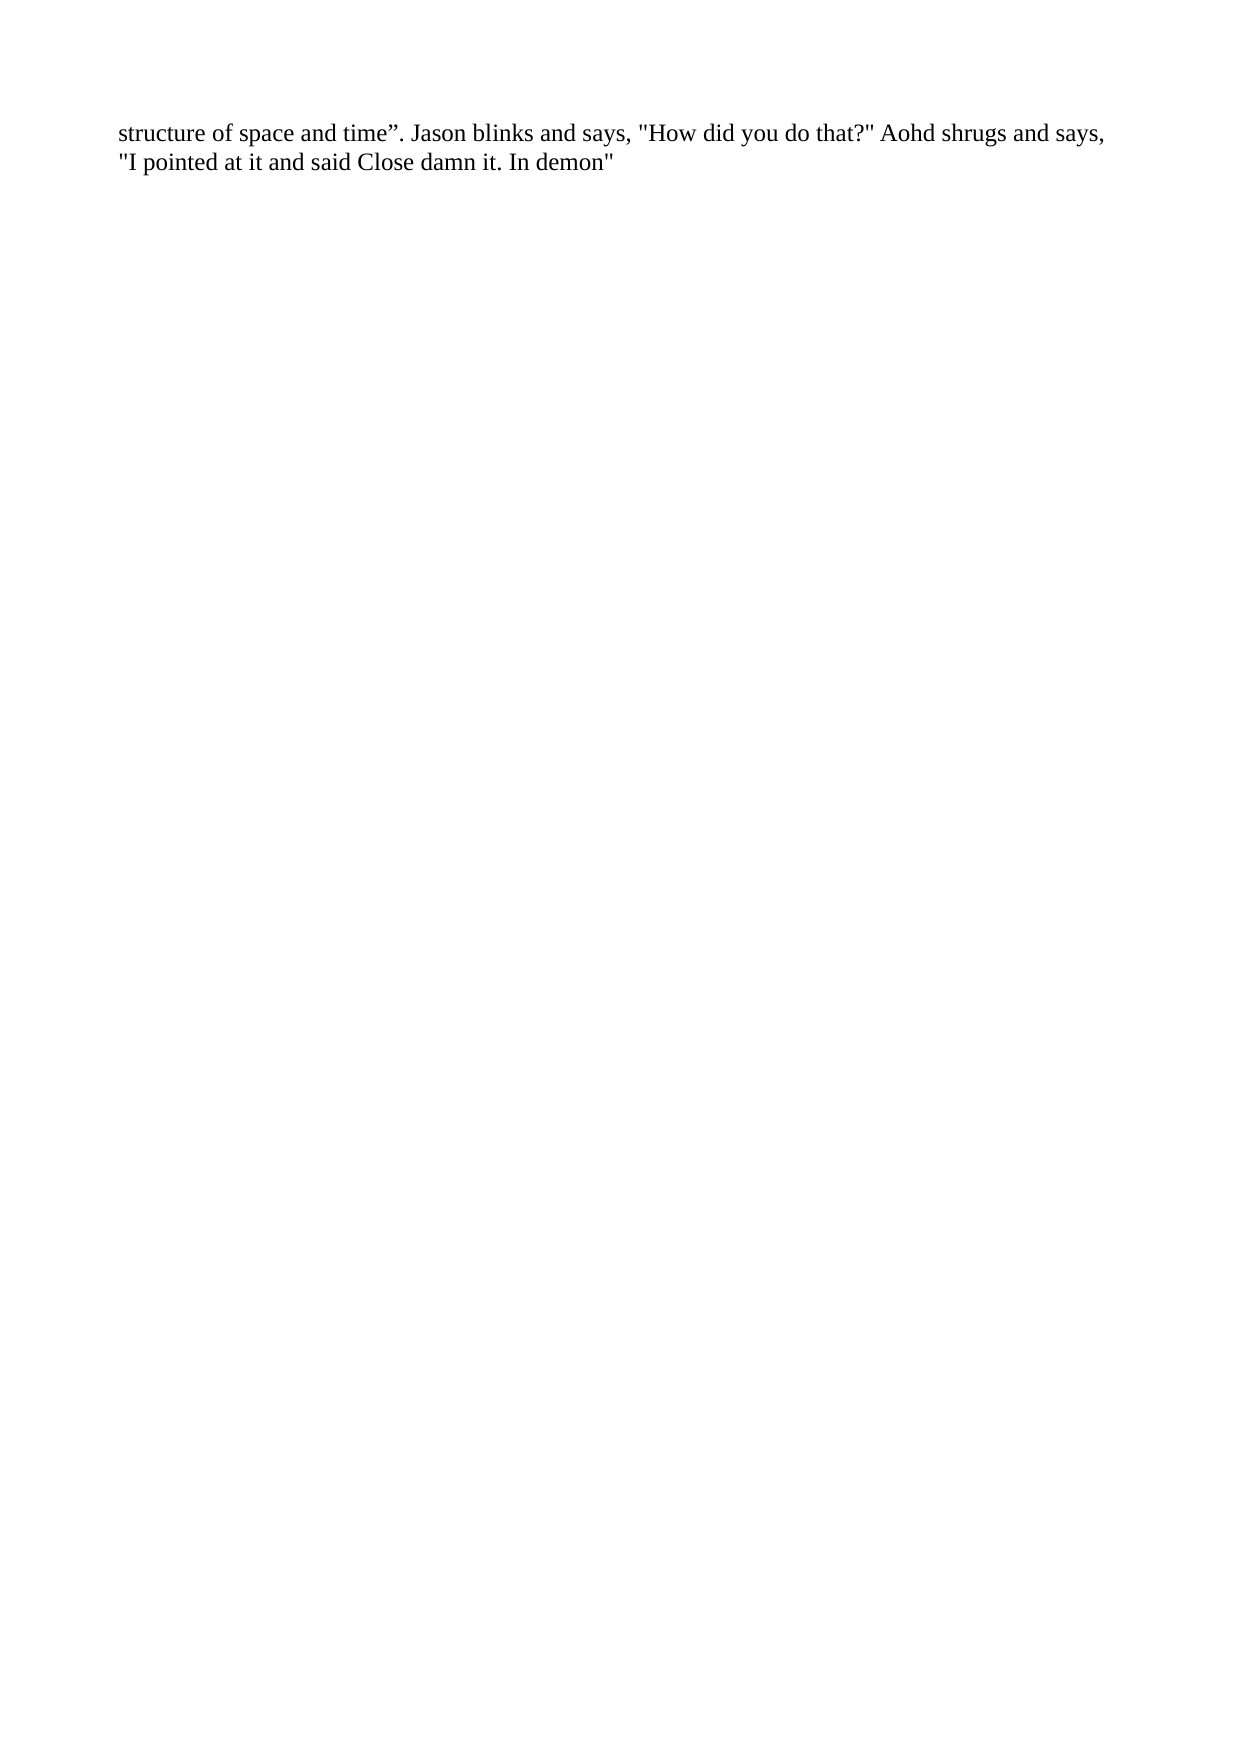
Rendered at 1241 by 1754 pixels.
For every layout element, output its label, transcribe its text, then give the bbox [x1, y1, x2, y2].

text structure of space and time”. Jason blinks and says, "How did you do that?" Aohd shrugs and says, "I pointed at it and said Close damn it. In demon" [118, 118, 1122, 176]
